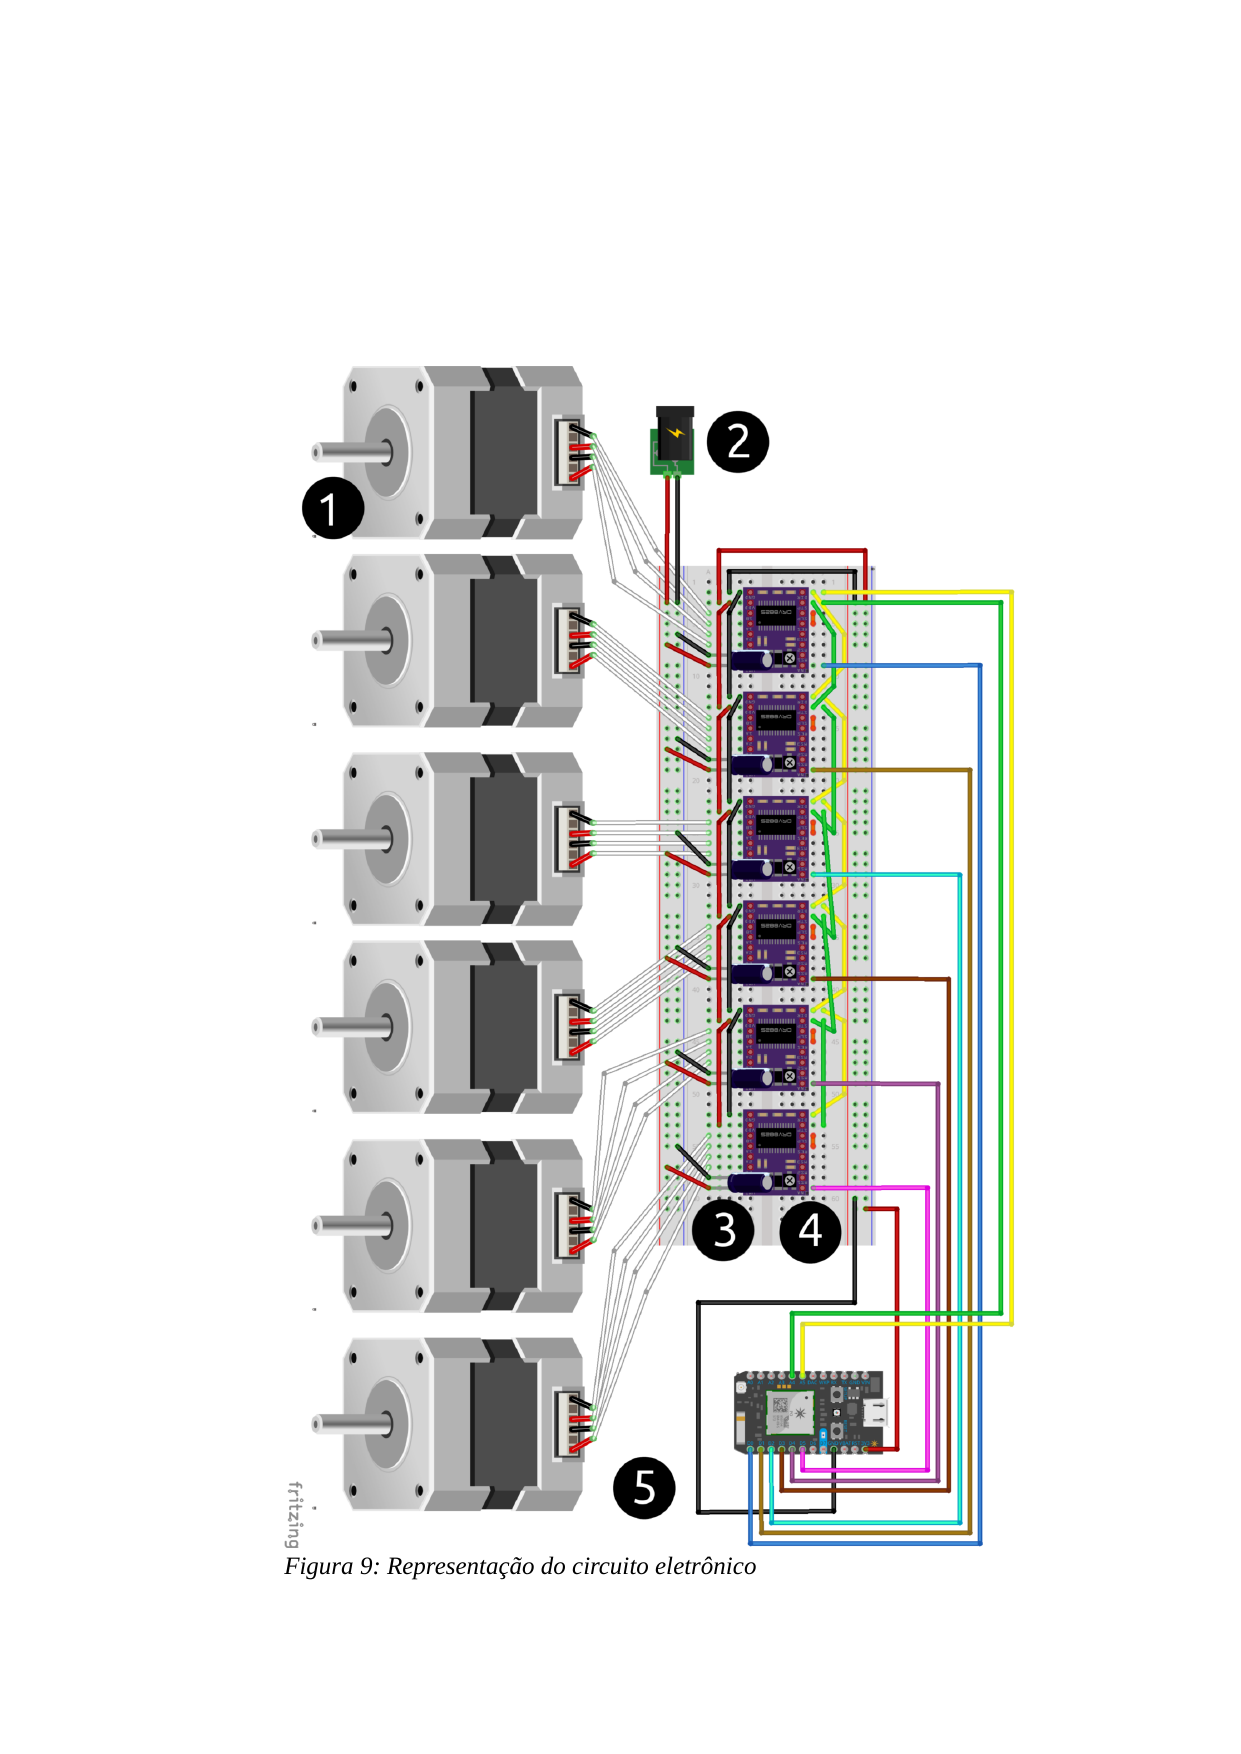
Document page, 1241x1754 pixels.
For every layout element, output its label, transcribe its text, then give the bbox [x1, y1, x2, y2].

picture [284, 366, 1016, 1548]
text Figura 9: Representação do circuito eletrônico [284, 1548, 1015, 1580]
